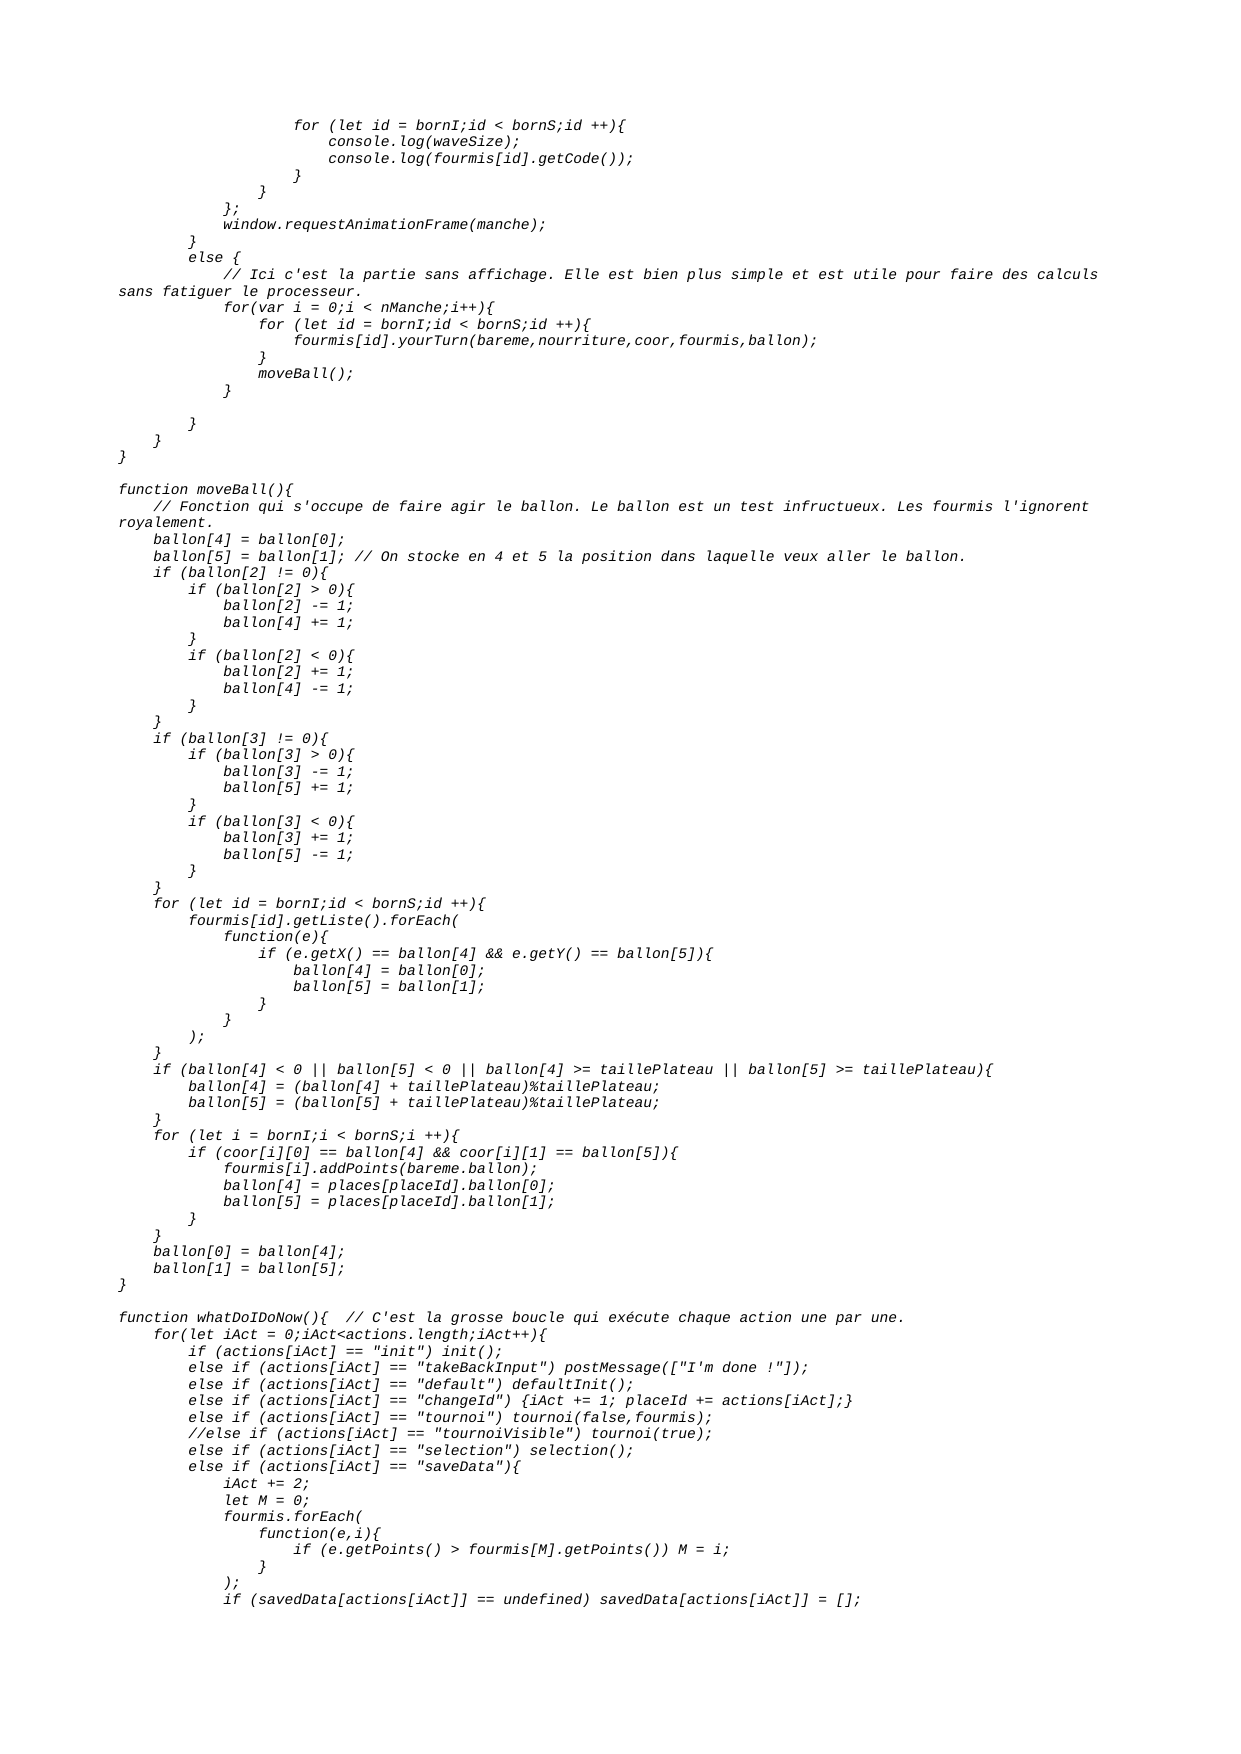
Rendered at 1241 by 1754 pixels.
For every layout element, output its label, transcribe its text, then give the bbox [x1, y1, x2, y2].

text else if (actions[iAct] == "saveData"){ [118, 1460, 1122, 1476]
text console.log(waveSize); [118, 135, 1122, 151]
text } [118, 1277, 1122, 1294]
text for (let id = bornI;id < bornS;id ++){ [118, 118, 1122, 135]
text ballon[3] -= 1; [118, 764, 1122, 781]
text } [118, 1012, 1122, 1029]
text else if (actions[iAct] == "selection") selection(); [118, 1443, 1122, 1460]
text } [118, 632, 1122, 648]
text fourmis.forEach( [118, 1509, 1122, 1526]
text ballon[5] = ballon[1]; [118, 979, 1122, 996]
text } [118, 449, 1122, 466]
text ballon[5] = ballon[1]; // On stocke en 4 et 5 la position dans laquelle veux aller le ballon. [118, 549, 1122, 565]
text } [118, 416, 1122, 433]
text fourmis[i].addPoints(bareme.ballon); [118, 1162, 1122, 1178]
text else if (actions[iAct] == "tournoi") tournoi(false,fourmis); [118, 1410, 1122, 1427]
text if (ballon[2] != 0){ [118, 565, 1122, 582]
text ballon[2] += 1; [118, 665, 1122, 681]
text else { [118, 251, 1122, 267]
text ballon[4] = (ballon[4] + taillePlateau)%taillePlateau; [118, 1079, 1122, 1095]
text } [118, 863, 1122, 880]
text ); [118, 1576, 1122, 1592]
text } [118, 996, 1122, 1012]
text } [118, 168, 1122, 184]
text ballon[4] = ballon[0]; [118, 963, 1122, 979]
text else if (actions[iAct] == "changeId") {iAct += 1; placeId += actions[iAct];} [118, 1393, 1122, 1410]
text } [118, 350, 1122, 367]
text ballon[5] -= 1; [118, 847, 1122, 863]
text ballon[3] += 1; [118, 830, 1122, 847]
text } [118, 1559, 1122, 1576]
text if (ballon[4] < 0 || ballon[5] < 0 || ballon[4] >= taillePlateau || ballon[5] >= taillePlateau){ [118, 1062, 1122, 1079]
text if (coor[i][0] == ballon[4] && coor[i][1] == ballon[5]){ [118, 1145, 1122, 1162]
text } [118, 698, 1122, 714]
text } [118, 1211, 1122, 1228]
text } [118, 184, 1122, 201]
text } [118, 234, 1122, 251]
text } [118, 1228, 1122, 1244]
text ballon[4] = places[placeId].ballon[0]; [118, 1178, 1122, 1195]
text if (ballon[3] != 0){ [118, 731, 1122, 747]
text if (ballon[2] > 0){ [118, 582, 1122, 598]
text if (actions[iAct] == "init") init(); [118, 1344, 1122, 1360]
text ballon[5] += 1; [118, 781, 1122, 797]
text if (e.getX() == ballon[4] && e.getY() == ballon[5]){ [118, 946, 1122, 963]
text } [118, 797, 1122, 814]
text ballon[5] = (ballon[5] + taillePlateau)%taillePlateau; [118, 1095, 1122, 1112]
text }; [118, 201, 1122, 217]
text else if (actions[iAct] == "takeBackInput") postMessage(["I'm done !"]); [118, 1360, 1122, 1377]
text ballon[2] -= 1; [118, 598, 1122, 615]
text // Fonction qui s'occupe de faire agir le ballon. Le ballon est un test infructueux. Les fourmis l'ignorent royalement. [118, 499, 1122, 532]
text ballon[4] = ballon[0]; [118, 532, 1122, 549]
text for (let id = bornI;id < bornS;id ++){ [118, 897, 1122, 913]
text function(e,i){ [118, 1526, 1122, 1542]
text } [118, 714, 1122, 731]
text } [118, 383, 1122, 400]
text for (let i = bornI;i < bornS;i ++){ [118, 1128, 1122, 1145]
text iAct += 2; [118, 1476, 1122, 1493]
text ballon[0] = ballon[4]; [118, 1244, 1122, 1261]
text for (let id = bornI;id < bornS;id ++){ [118, 317, 1122, 333]
text } [118, 880, 1122, 897]
text if (ballon[3] > 0){ [118, 747, 1122, 764]
text fourmis[id].yourTurn(bareme,nourriture,coor,fourmis,ballon); [118, 333, 1122, 350]
text if (e.getPoints() > fourmis[M].getPoints()) M = i; [118, 1542, 1122, 1559]
text else if (actions[iAct] == "default") defaultInit(); [118, 1377, 1122, 1393]
text ballon[5] = places[placeId].ballon[1]; [118, 1195, 1122, 1211]
text moveBall(); [118, 367, 1122, 383]
text fourmis[id].getListe().forEach( [118, 913, 1122, 930]
text let M = 0; [118, 1493, 1122, 1509]
text for(var i = 0;i < nManche;i++){ [118, 300, 1122, 317]
text ballon[4] -= 1; [118, 681, 1122, 698]
text ); [118, 1029, 1122, 1046]
text function(e){ [118, 930, 1122, 946]
text ballon[1] = ballon[5]; [118, 1261, 1122, 1277]
text console.log(fourmis[id].getCode()); [118, 151, 1122, 168]
text } [118, 433, 1122, 449]
text if (savedData[actions[iAct]] == undefined) savedData[actions[iAct]] = []; [118, 1592, 1122, 1609]
text window.requestAnimationFrame(manche); [118, 217, 1122, 234]
text function moveBall(){ [118, 482, 1122, 499]
text } [118, 1046, 1122, 1062]
text // Ici c'est la partie sans affichage. Elle est bien plus simple et est utile pour faire des calculs sans fatiguer le processeur. [118, 267, 1122, 300]
text } [118, 1112, 1122, 1128]
text //else if (actions[iAct] == "tournoiVisible") tournoi(true); [118, 1427, 1122, 1443]
text function whatDoIDoNow(){ // C'est la grosse boucle qui exécute chaque action une par une. [118, 1311, 1122, 1327]
text if (ballon[3] < 0){ [118, 814, 1122, 830]
text for(let iAct = 0;iAct<actions.length;iAct++){ [118, 1327, 1122, 1344]
text if (ballon[2] < 0){ [118, 648, 1122, 665]
text ballon[4] += 1; [118, 615, 1122, 632]
